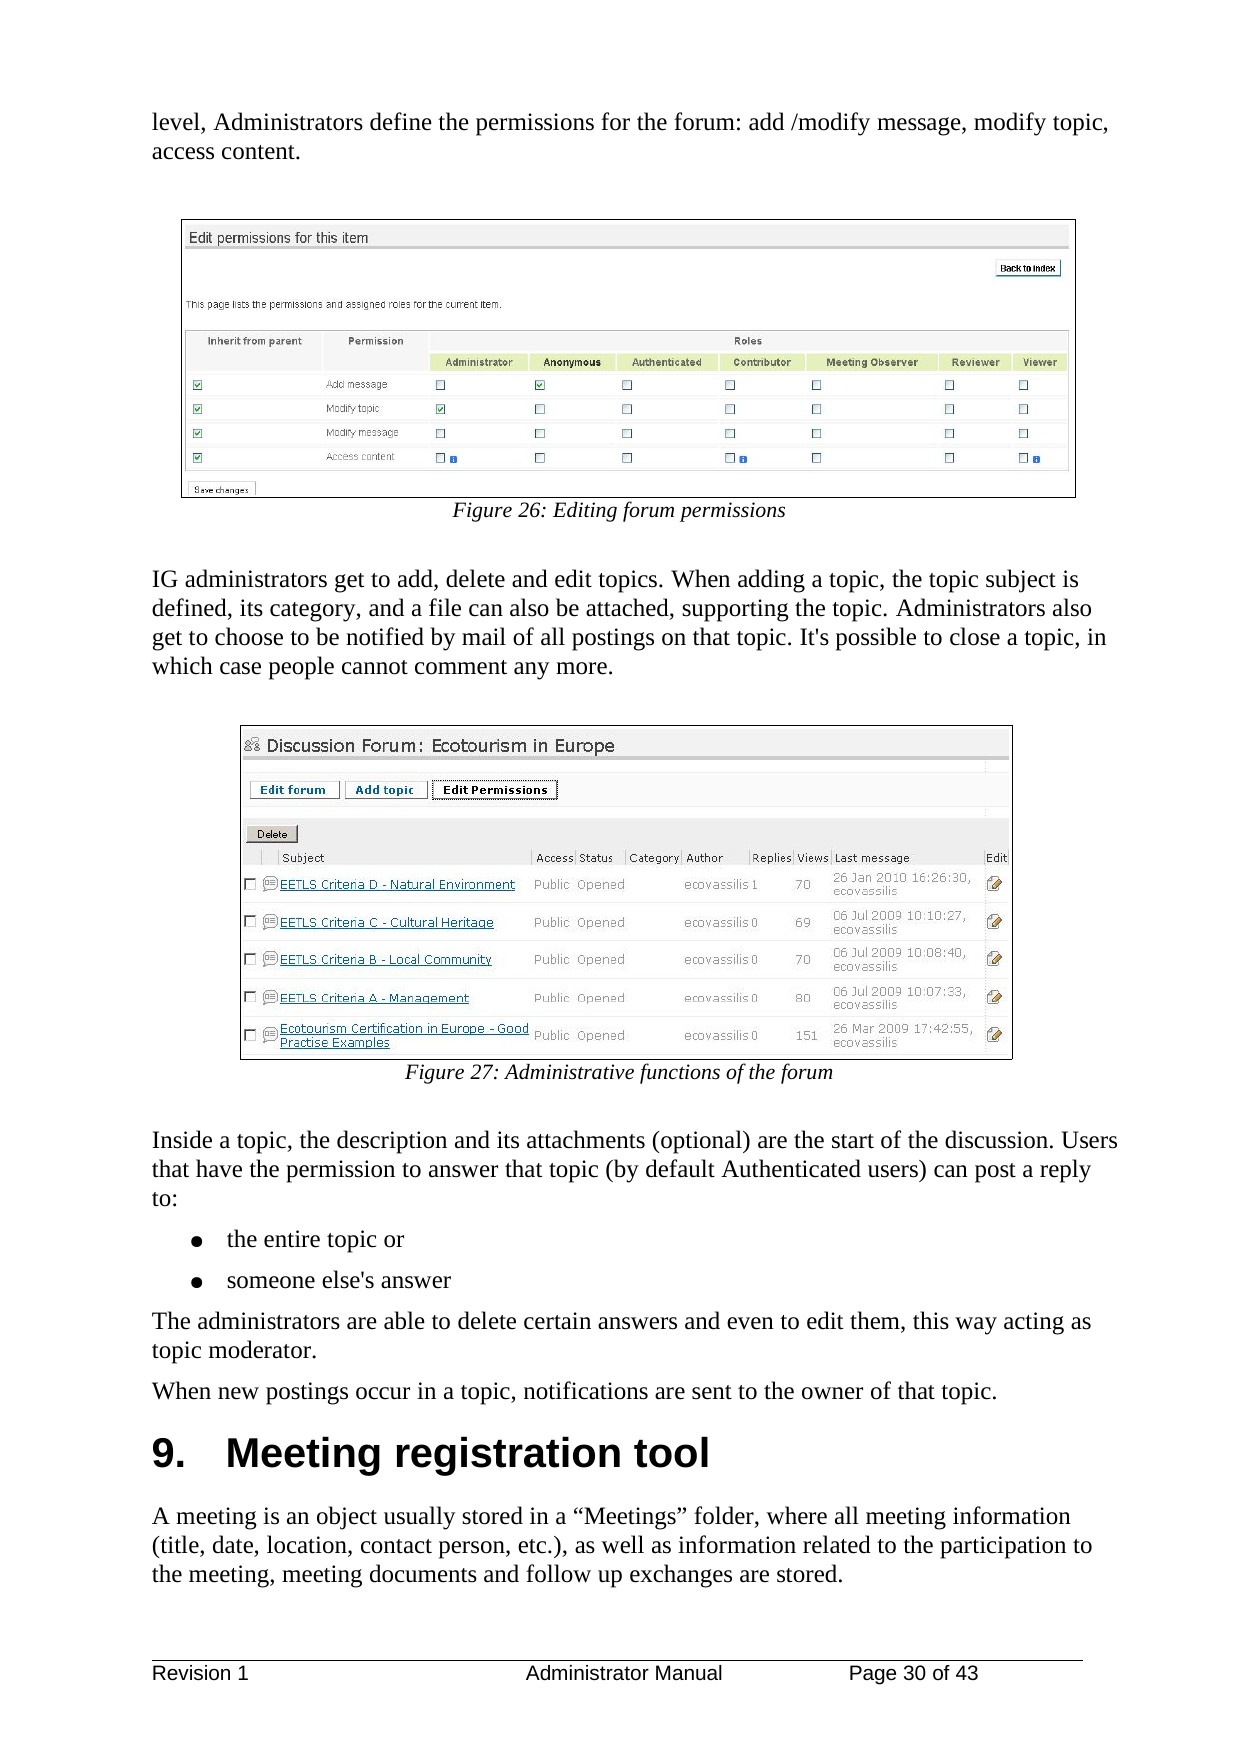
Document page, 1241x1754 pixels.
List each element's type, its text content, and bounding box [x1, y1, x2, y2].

text A meeting is an object usually stored in a “Meetings” folder, where all meeting information (title, date, location, contact person, etc.), as well as information related to the participation to the meeting, meeting documents and follow up exchanges are stored. [152, 1501, 1120, 1588]
list the entire topic or [189, 1224, 1120, 1253]
text IG administrators get to add, delete and edit topics. When adding a topic, the topic subject is defined, its category, and a file can also be attached, supporting the topic. Administrators also get to choose to be notified by mail of all postings on that topic. It's possible to close a topic, in which case people cannot comment any more. [152, 563, 1120, 680]
subtitle Meeting registration tool [151, 1428, 1120, 1476]
text Figure 27: Administrative functions of the forum [255, 1060, 985, 1084]
text level, Administrators define the permissions for the forum: add /modify message, modify topic, access content. [152, 107, 1120, 165]
text The administrators are able to delete certain answers and even to edit them, this way acting as topic moderator. [152, 1306, 1120, 1364]
picture [184, 222, 1073, 495]
text [240, 721, 1012, 725]
text [241, 726, 1012, 1059]
text Figure 26: Editing forum permissions [255, 498, 985, 523]
list someone else's answer [189, 1265, 1120, 1294]
picture [242, 727, 1010, 1056]
text Inside a topic, the description and its attachments (optional) are the start of the discussion. Users that have the permission to answer that topic (by default Authenticated users) can post a reply to: [152, 1125, 1120, 1212]
text [255, 207, 985, 219]
text When new postings occur in a topic, notifications are sent to the owner of that topic. [152, 1376, 1120, 1405]
